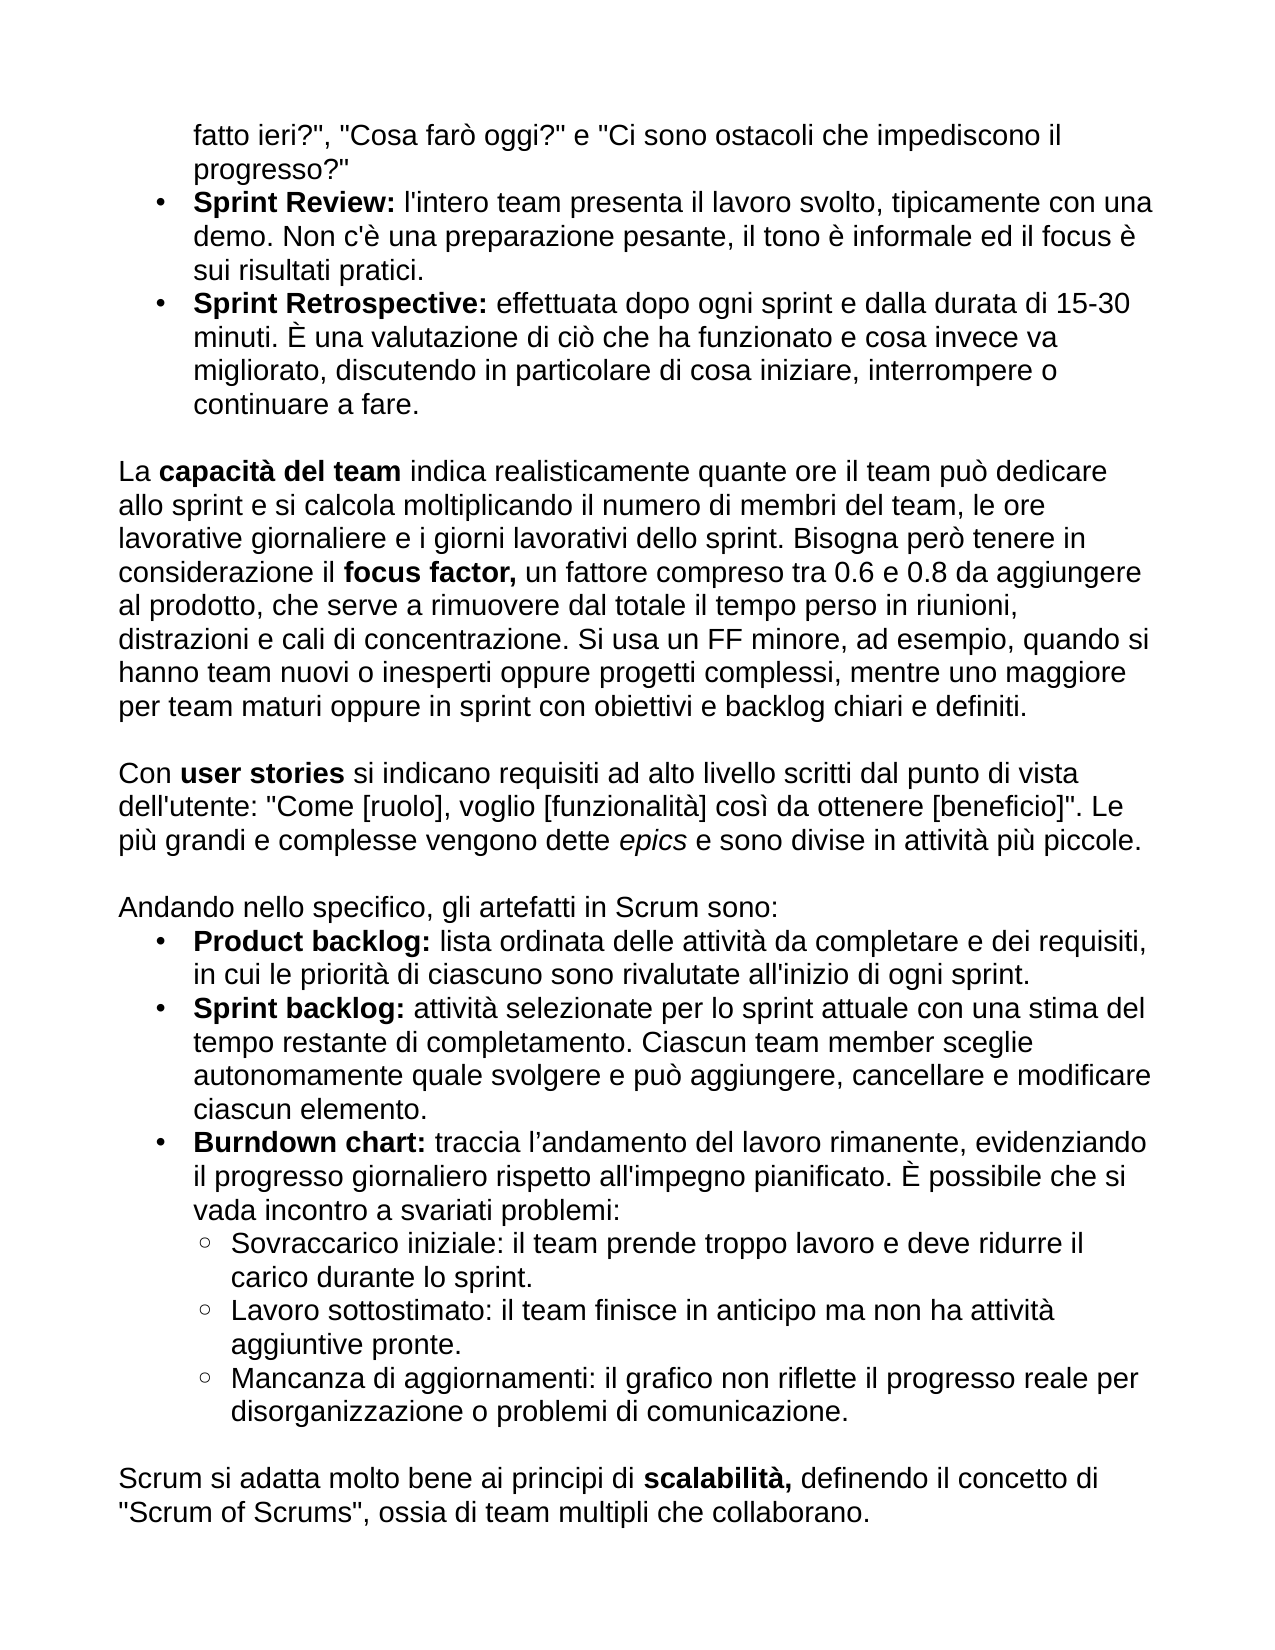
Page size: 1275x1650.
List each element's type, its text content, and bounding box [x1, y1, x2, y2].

text Andando nello specifico, gli artefatti in Scrum sono: [118, 890, 1157, 923]
list Sovraccarico iniziale: il team prende troppo lavoro e deve ridurre il carico durante lo sprint. [193, 1226, 1157, 1293]
list Burndown chart: traccia l’andamento del lavoro rimanente, evidenziando il progresso giornaliero rispetto all'impegno pianificato. È possibile che si vada incontro a svariati problemi: [156, 1125, 1157, 1226]
list Mancanza di aggiornamenti: il grafico non riflette il progresso reale per disorganizzazione o problemi di comunicazione. [193, 1361, 1157, 1428]
list Sprint Retrospective: effettuata dopo ogni sprint e dalla durata di 15-30 minuti. È una valutazione di ciò che ha funzionato e cosa invece va migliorato, discutendo in particolare di cosa iniziare, interrompere o continuare a fare. [156, 286, 1157, 420]
list Sprint Review: l'intero team presenta il lavoro svolto, tipicamente con una demo. Non c'è una preparazione pesante, il tono è informale ed il focus è sui risultati pratici. [156, 185, 1157, 286]
text La capacità del team indica realisticamente quante ore il team può dedicare allo sprint e si calcola moltiplicando il numero di membri del team, le ore lavorative giornaliere e i giorni lavorativi dello sprint. Bisogna però tenere in considerazione il focus factor, un fattore compreso tra 0.6 e 0.8 da aggiungere al prodotto, che serve a rimuovere dal totale il tempo perso in riunioni, distrazioni e cali di concentrazione. Si usa un FF minore, ad esempio, quando si hanno team nuovi o inesperti oppure progetti complessi, mentre uno maggiore per team maturi oppure in sprint con obiettivi e backlog chiari e definiti. [118, 454, 1157, 722]
text Scrum si adatta molto bene ai principi di scalabilità, definendo il concetto di "Scrum of Scrums", ossia di team multipli che collaborano. [118, 1461, 1157, 1528]
list Product backlog: lista ordinata delle attività da completare e dei requisiti, in cui le priorità di ciascuno sono rivalutate all'inizio di ogni sprint. [156, 923, 1157, 991]
list Sprint backlog: attività selezionate per lo sprint attuale con una stima del tempo restante di completamento. Ciascun team member sceglie autonomamente quale svolgere e può aggiungere, cancellare e modificare ciascun elemento. [156, 991, 1157, 1125]
list Lavoro sottostimato: il team finisce in anticipo ma non ha attività aggiuntive pronte. [193, 1293, 1157, 1361]
list fatto ieri?", "Cosa farò oggi?" e "Ci sono ostacoli che impediscono il progresso?" [156, 118, 1157, 185]
text Con user stories si indicano requisiti ad alto livello scritti dal punto di vista dell'utente: "Come [ruolo], voglio [funzionalità] così da ottenere [beneficio]". Le più grandi e complesse vengono dette epics e sono divise in attività più piccole. [118, 756, 1157, 856]
